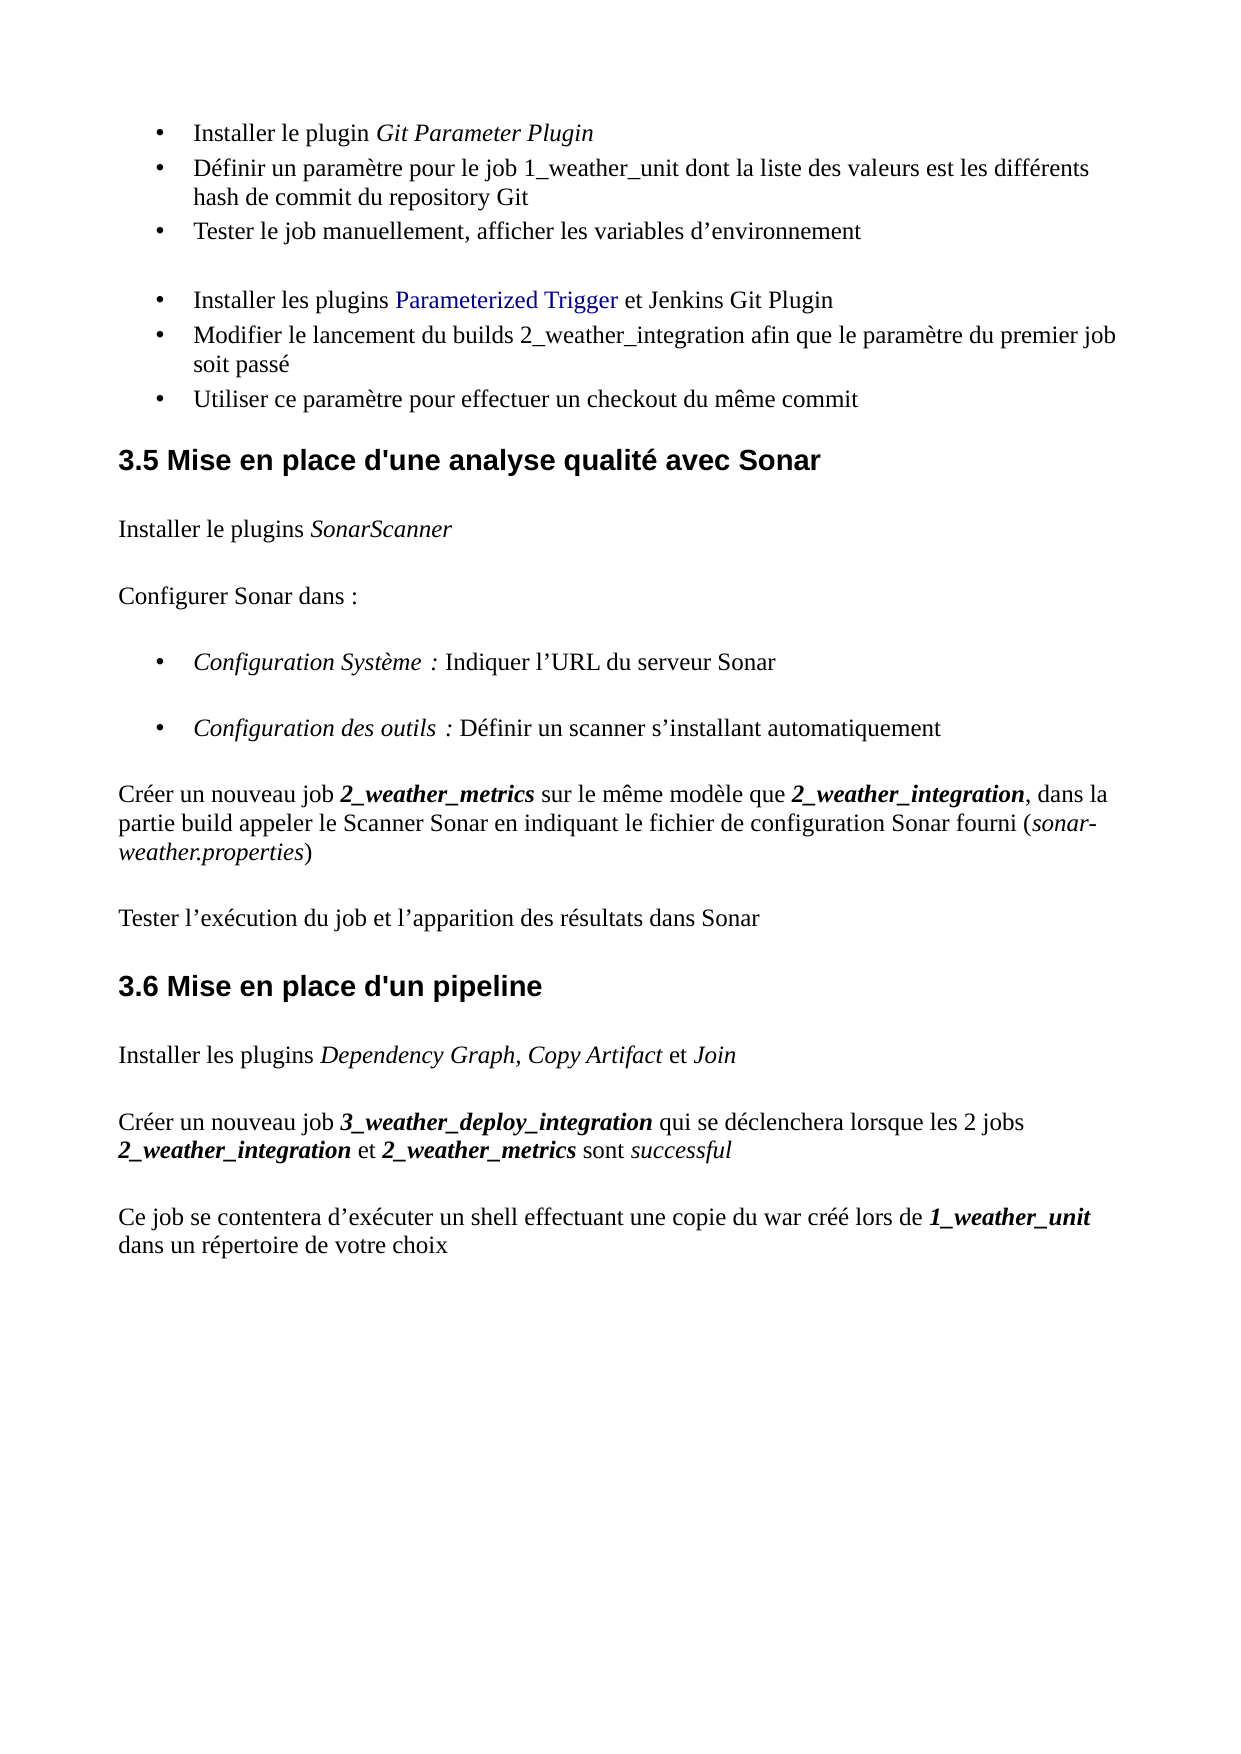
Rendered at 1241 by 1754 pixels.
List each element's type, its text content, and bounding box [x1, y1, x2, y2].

list Utiliser ce paramètre pour effectuer un checkout du même commit [156, 384, 1122, 412]
text Tester l’exécution du job et l’apparition des résultats dans Sonar [118, 903, 1122, 932]
list Tester le job manuellement, afficher les variables d’environnement [156, 216, 1122, 245]
subtitle 3.5 Mise en place d'une analyse qualité avec Sonar [118, 443, 1122, 477]
text Ce job se contentera d’exécuter un shell effectuant une copie du war créé lors de 1_weather_unit dans un répertoire de votre choix [118, 1202, 1122, 1259]
subtitle 3.6 Mise en place d'un pipeline [118, 969, 1122, 1003]
text Créer un nouveau job 2_weather_metrics sur le même modèle que 2_weather_integration, dans la partie build appeler le Scanner Sonar en indiquant le fichier de configuration Sonar fourni (sonar-weather.properties) [118, 779, 1122, 866]
text Installer les plugins Dependency Graph, Copy Artifact et Join [118, 1041, 1122, 1069]
text Installer le plugins SonarScanner [118, 514, 1122, 543]
text Créer un nouveau job 3_weather_deploy_integration qui se déclenchera lorsque les 2 jobs 2_weather_integration et 2_weather_metrics sont successful [118, 1107, 1122, 1164]
list Modifier le lancement du builds 2_weather_integration afin que le paramètre du premier job soit passé [156, 320, 1122, 378]
list Installer le plugin Git Parameter Plugin [156, 118, 1122, 147]
list Configuration des outils : Définir un scanner s’installant automatiquement [156, 713, 1122, 742]
list Définir un paramètre pour le job 1_weather_unit dont la liste des valeurs est les différents hash de commit du repository Git [156, 153, 1122, 210]
text Configurer Sonar dans : [118, 581, 1122, 609]
list Installer les plugins Parameterized Trigger et Jenkins Git Plugin [156, 286, 1122, 314]
list Configuration Système : Indiquer l’URL du serveur Sonar [156, 647, 1122, 676]
